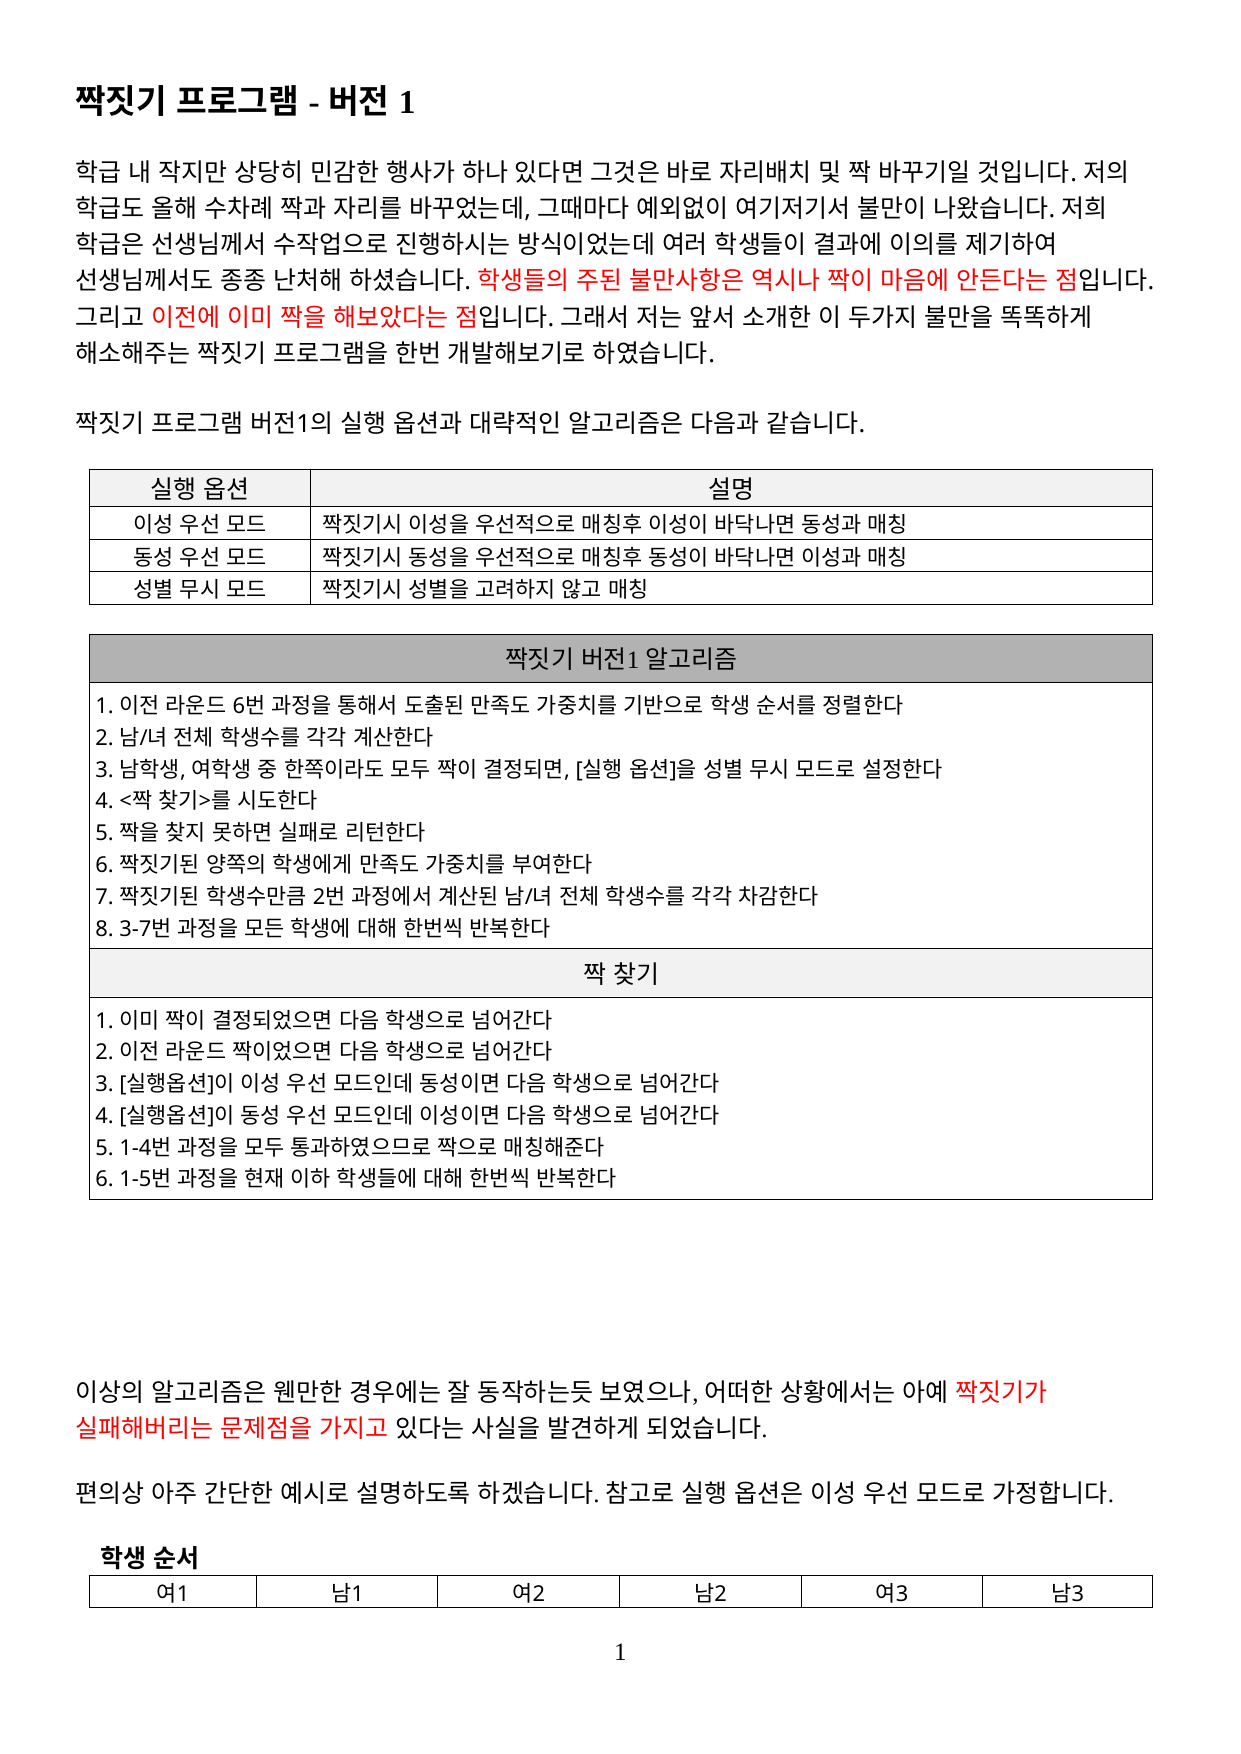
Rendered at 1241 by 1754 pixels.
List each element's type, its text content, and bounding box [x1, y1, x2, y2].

table_header 남2 [620, 1576, 801, 1607]
table_header 짝짓기 버전1 알고리즘 [90, 635, 1152, 682]
text 학생 순서 [75, 1538, 1165, 1574]
table_cell 이성 우선 모드 [90, 507, 310, 538]
text 짝짓기 프로그램 - 버전 1 [75, 75, 1165, 123]
text 학급 내 작지만 상당히 민감한 행사가 하나 있다면 그것은 바로 자리배치 및 짝 바꾸기일 것입니다. 저의 학급도 올해 수차례 짝과 자리를 바꾸었는데, 그때마다 예외없이 여기저기서 불만이 나왔습니다. 저희 학급은 선생님께서 수작업으로 진행하시는 방식이었는데 여러 학생들이 결과에 이의를 제기하여 선생님께서도 종종 난처해 하셨습니다. 학생들의 주된 불만사항은 역시나 짝이 마음에 안든다는 점입니다. 그리고 이전에 이미 짝을 해보았다는 점입니다. 그래서 저는 앞서 소개한 이 두가지 불만을 똑똑하게 해소해주는 짝짓기 프로그램을 한번 개발해보기로 하였습니다. [75, 152, 1165, 369]
table_cell 짝짓기시 성별을 고려하지 않고 매칭 [311, 572, 1152, 604]
table_cell 1. 이전 라운드 6번 과정을 통해서 도출된 만족도 가중치를 기반으로 학생 순서를 정렬한다 2. 남/녀 전체 학생수를 각각 계산한다 3. 남학생, 여학생 중 한쪽이라도 모두 짝이 결정되면, [실행 옵션]을 성별 무시 모드로 설정한다 4. <짝 찾기>를 시도한다 5. 짝을 찾지 못하면 실패로 리턴한다 6. 짝짓기된 양쪽의 학생에게 만족도 가중치를 부여한다 7. 짝짓기된 학생수만큼 2번 과정에서 계산된 남/녀 전체 학생수를 각각 차감한다 8. 3-7번 과정을 모든 학생에 대해 한번씩 반복한다 [90, 683, 1152, 948]
table_cell 성별 무시 모드 [90, 572, 310, 604]
table_cell 1. 이미 짝이 결정되었으면 다음 학생으로 넘어간다 2. 이전 라운드 짝이었으면 다음 학생으로 넘어간다 3. [실행옵션]이 이성 우선 모드인데 동성이면 다음 학생으로 넘어간다 4. [실행옵션]이 동성 우선 모드인데 이성이면 다음 학생으로 넘어간다 5. 1-4번 과정을 모두 통과하였으므로 짝으로 매칭해준다 6. 1-5번 과정을 현재 이하 학생들에 대해 한번씩 반복한다 [90, 998, 1152, 1199]
text 이상의 알고리즘은 웬만한 경우에는 잘 동작하는듯 보였으나, 어떠한 상황에서는 아예 짝짓기가 실패해버리는 문제점을 가지고 있다는 사실을 발견하게 되었습니다. [75, 1372, 1165, 1444]
text 편의상 아주 간단한 예시로 설명하도록 하겠습니다. 참고로 실행 옵션은 이성 우선 모드로 가정합니다. [75, 1473, 1165, 1509]
table_cell 짝 찾기 [90, 949, 1152, 996]
table_header 여2 [438, 1576, 619, 1607]
table_header 남1 [257, 1576, 437, 1607]
table_header 남3 [983, 1576, 1152, 1607]
table_header 설명 [311, 470, 1152, 506]
table_cell 짝짓기시 이성을 우선적으로 매칭후 이성이 바닥나면 동성과 매칭 [311, 507, 1152, 538]
text 짝짓기 프로그램 버전1의 실행 옵션과 대략적인 알고리즘은 다음과 같습니다. [75, 403, 1165, 440]
table_header 여3 [802, 1576, 982, 1607]
table_cell 짝짓기시 동성을 우선적으로 매칭후 동성이 바닥나면 이성과 매칭 [311, 540, 1152, 571]
table_header 실행 옵션 [90, 470, 310, 506]
table_cell 동성 우선 모드 [90, 540, 310, 571]
table_header 여1 [90, 1576, 256, 1607]
